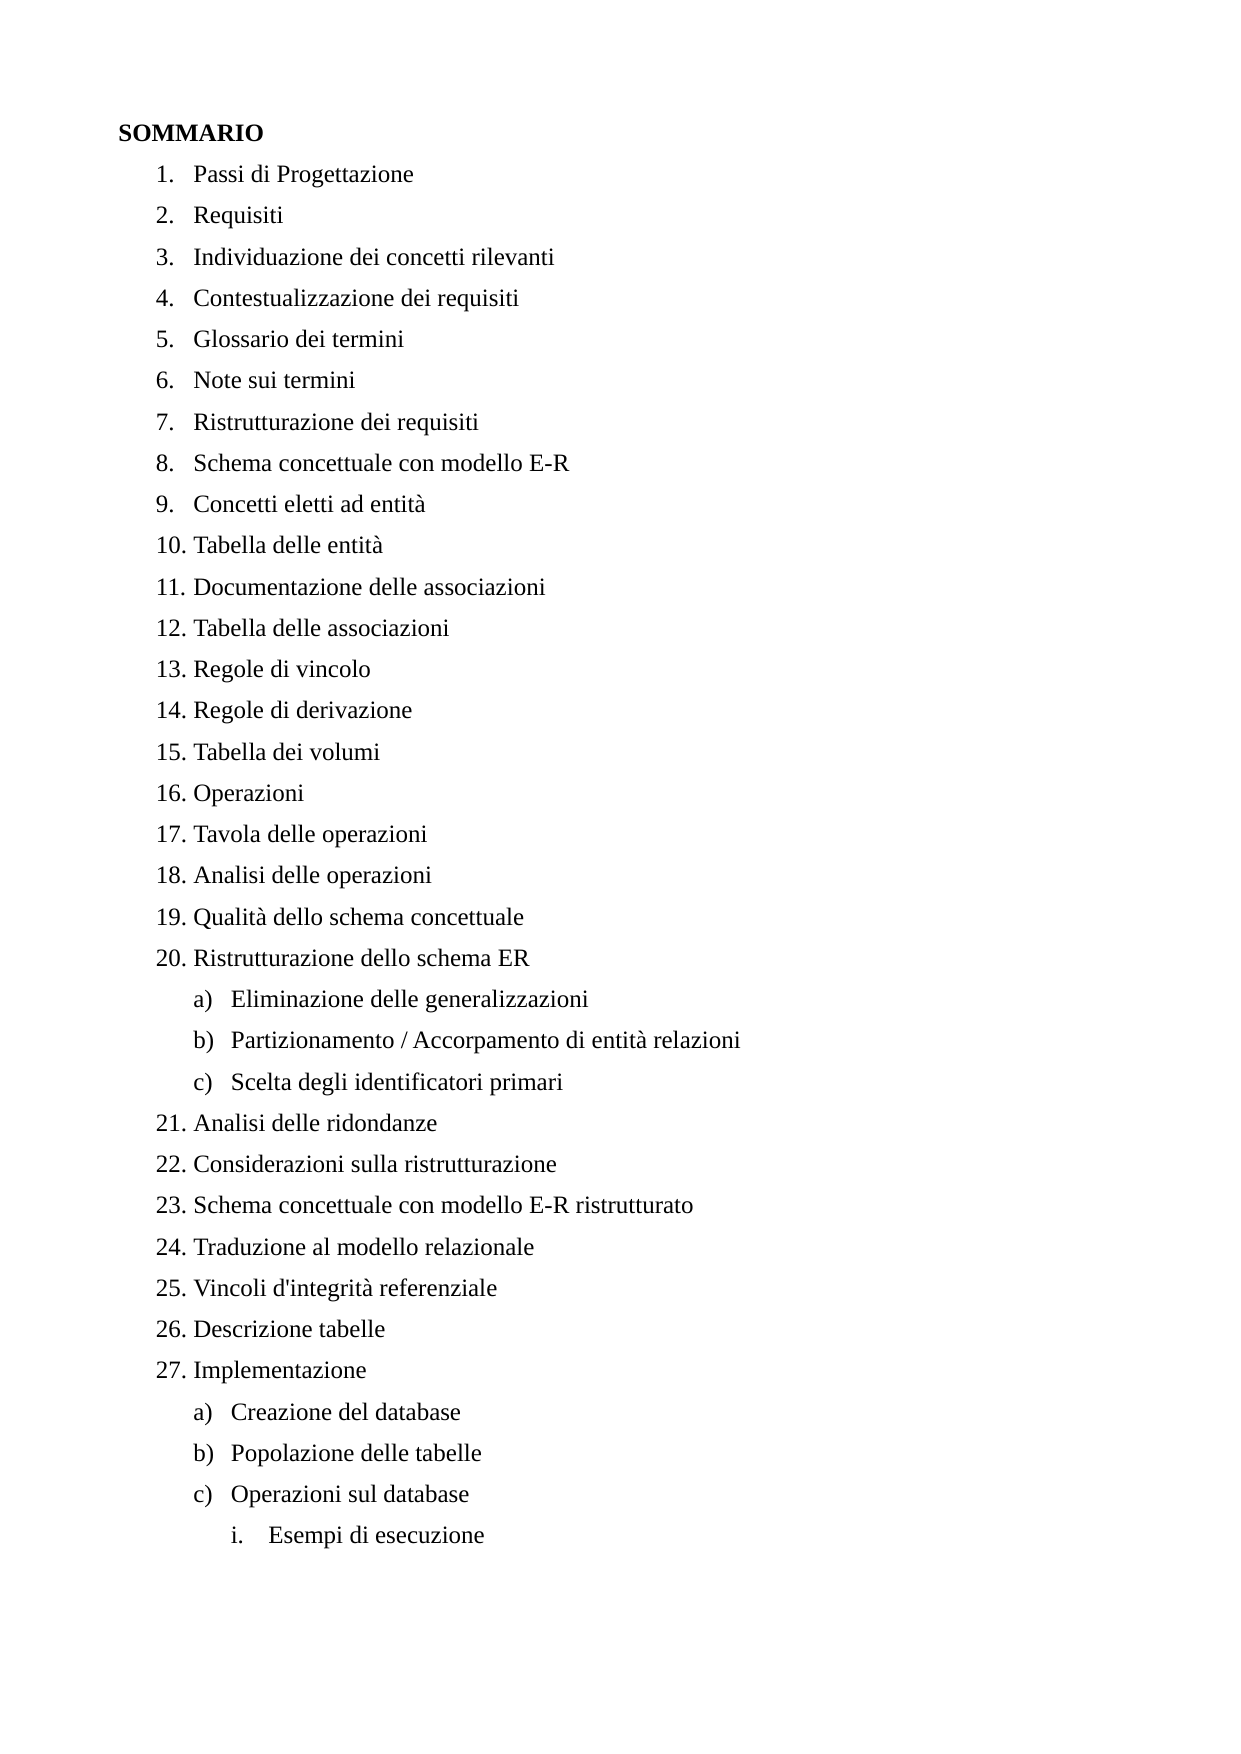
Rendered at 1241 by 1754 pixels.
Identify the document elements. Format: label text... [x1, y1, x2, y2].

list Documentazione delle associazioni [156, 572, 1122, 601]
list Operazioni sul database [193, 1479, 1122, 1508]
list Analisi delle operazioni [156, 861, 1122, 889]
list Schema concettuale con modello E-R [156, 448, 1122, 477]
list Tabella delle entità [156, 531, 1122, 559]
list Scelta degli identificatori primari [193, 1067, 1122, 1096]
list Passi di Progettazione [156, 159, 1122, 188]
list Contestualizzazione dei requisiti [156, 283, 1122, 312]
list Considerazioni sulla ristrutturazione [156, 1149, 1122, 1178]
list Vincoli d'integrità referenziale [156, 1273, 1122, 1302]
list Ristrutturazione dello schema ER [156, 943, 1122, 972]
list Note sui termini [156, 366, 1122, 394]
list Qualità dello schema concettuale [156, 902, 1122, 931]
list Ristrutturazione dei requisiti [156, 407, 1122, 436]
list Tabella dei volumi [156, 737, 1122, 766]
list Regole di vincolo [156, 654, 1122, 683]
list Individuazione dei concetti rilevanti [156, 242, 1122, 271]
list Popolazione delle tabelle [193, 1438, 1122, 1467]
list Glossario dei termini [156, 324, 1122, 353]
list Partizionamento / Accorpamento di entità relazioni [193, 1026, 1122, 1054]
list Creazione del database [193, 1397, 1122, 1426]
list Implementazione [156, 1356, 1122, 1384]
list Eliminazione delle generalizzazioni [193, 984, 1122, 1013]
list Tabella delle associazioni [156, 613, 1122, 642]
list Analisi delle ridondanze [156, 1108, 1122, 1137]
list Descrizione tabelle [156, 1314, 1122, 1343]
list Tavola delle operazioni [156, 819, 1122, 848]
text SOMMARIO [118, 118, 1122, 147]
list Requisiti [156, 201, 1122, 229]
list Concetti eletti ad entità [156, 489, 1122, 518]
list Traduzione al modello relazionale [156, 1232, 1122, 1261]
list Esempi di esecuzione [231, 1521, 1122, 1549]
list Regole di derivazione [156, 696, 1122, 724]
list Schema concettuale con modello E-R ristrutturato [156, 1191, 1122, 1219]
list Operazioni [156, 778, 1122, 807]
